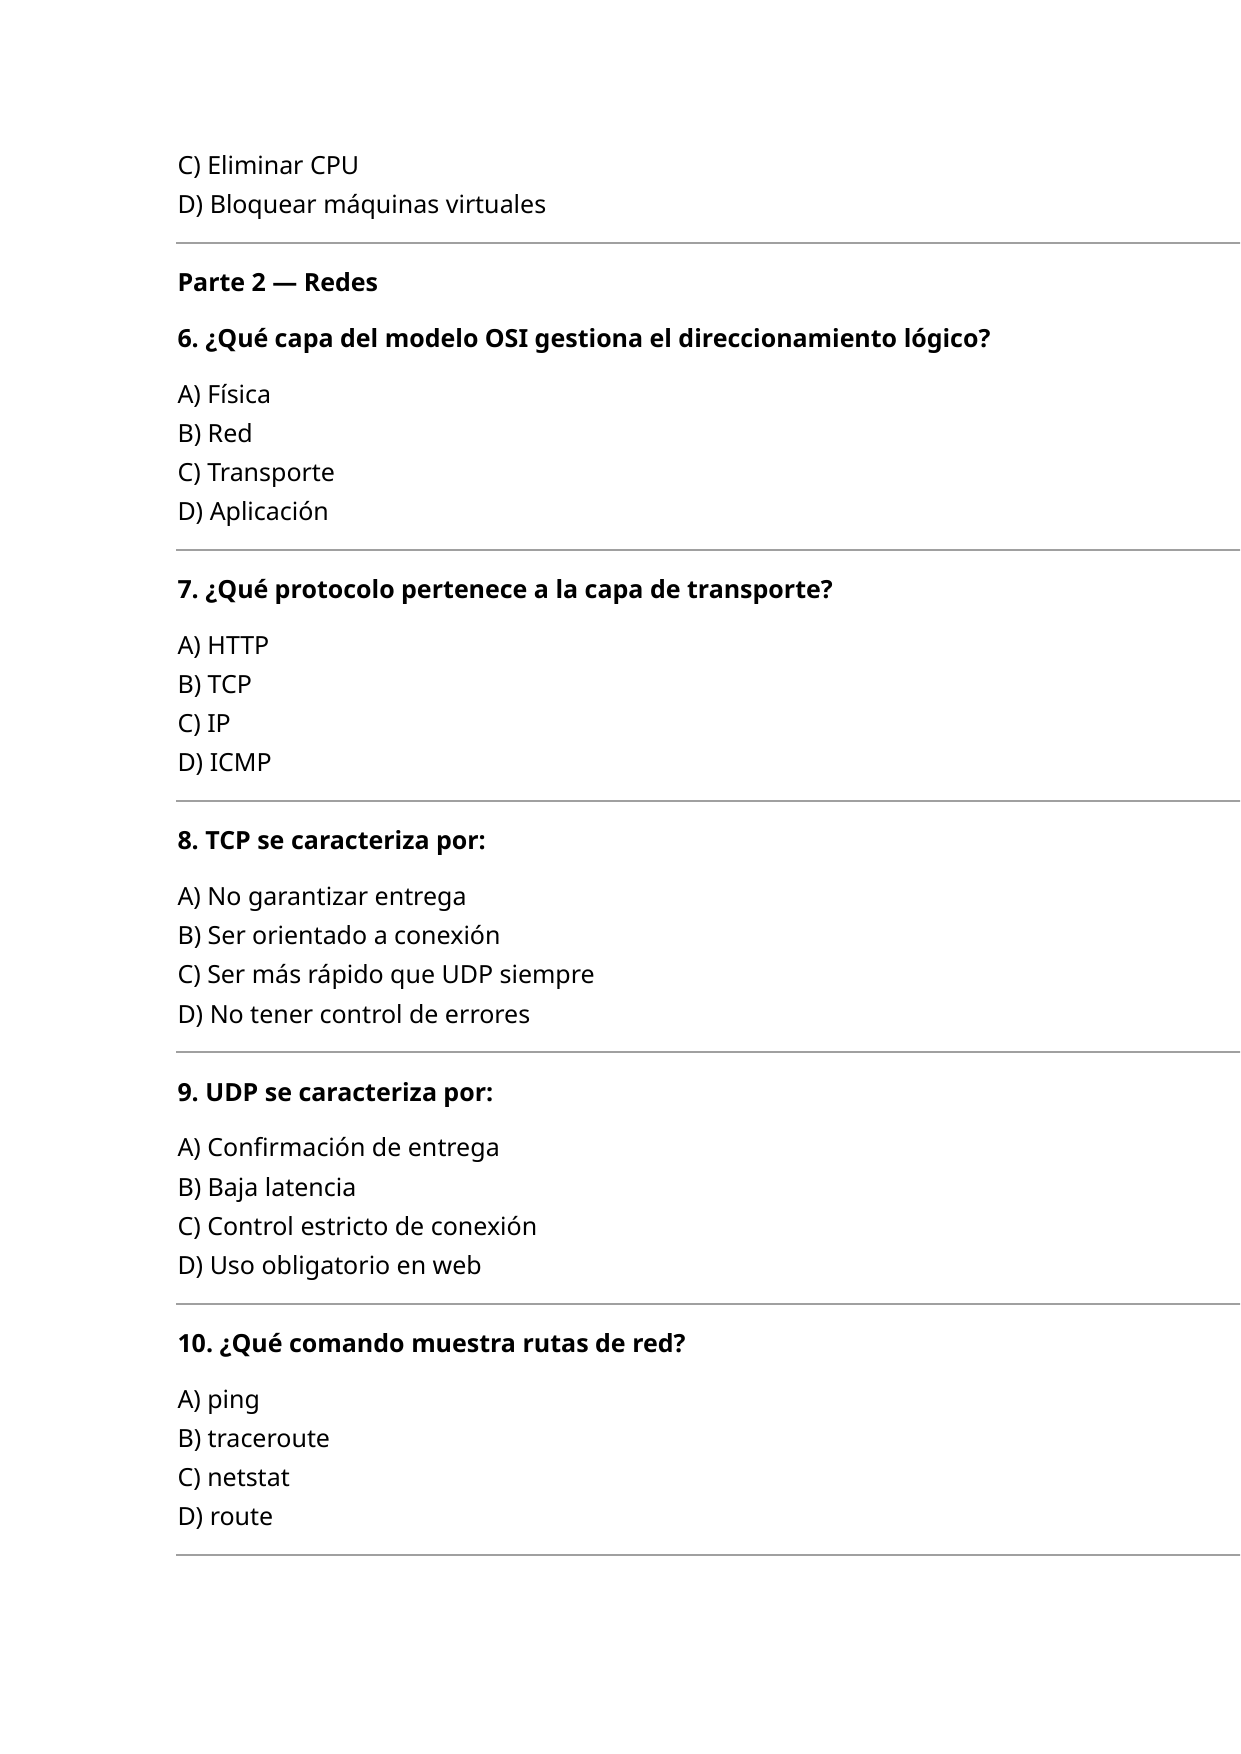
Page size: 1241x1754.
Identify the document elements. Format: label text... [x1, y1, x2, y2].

text A) Física B) Red C) Transporte D) Aplicación [177, 376, 1063, 528]
text 9. UDP se caracteriza por: [177, 1074, 1063, 1108]
text C) Eliminar CPU D) Bloquear máquinas virtuales [177, 148, 1063, 221]
text 8. TCP se caracteriza por: [177, 823, 1063, 857]
text A) No garantizar entrega B) Ser orientado a conexión C) Ser más rápido que UDP siempre D) No tener control de errores [177, 879, 1063, 1030]
text 6. ¿Qué capa del modelo OSI gestiona el direccionamiento lógico? [177, 321, 1063, 354]
text 7. ¿Qué protocolo pertenece a la capa de transporte? [177, 572, 1063, 606]
text A) HTTP B) TCP C) IP D) ICMP [177, 628, 1063, 779]
text A) Confirmación de entrega B) Baja latencia C) Control estricto de conexión D) Uso obligatorio en web [177, 1130, 1063, 1282]
text 10. ¿Qué comando muestra rutas de red? [177, 1326, 1063, 1359]
text Parte 2 — Redes [177, 265, 1063, 299]
text A) ping B) traceroute C) netstat D) route [177, 1381, 1063, 1533]
